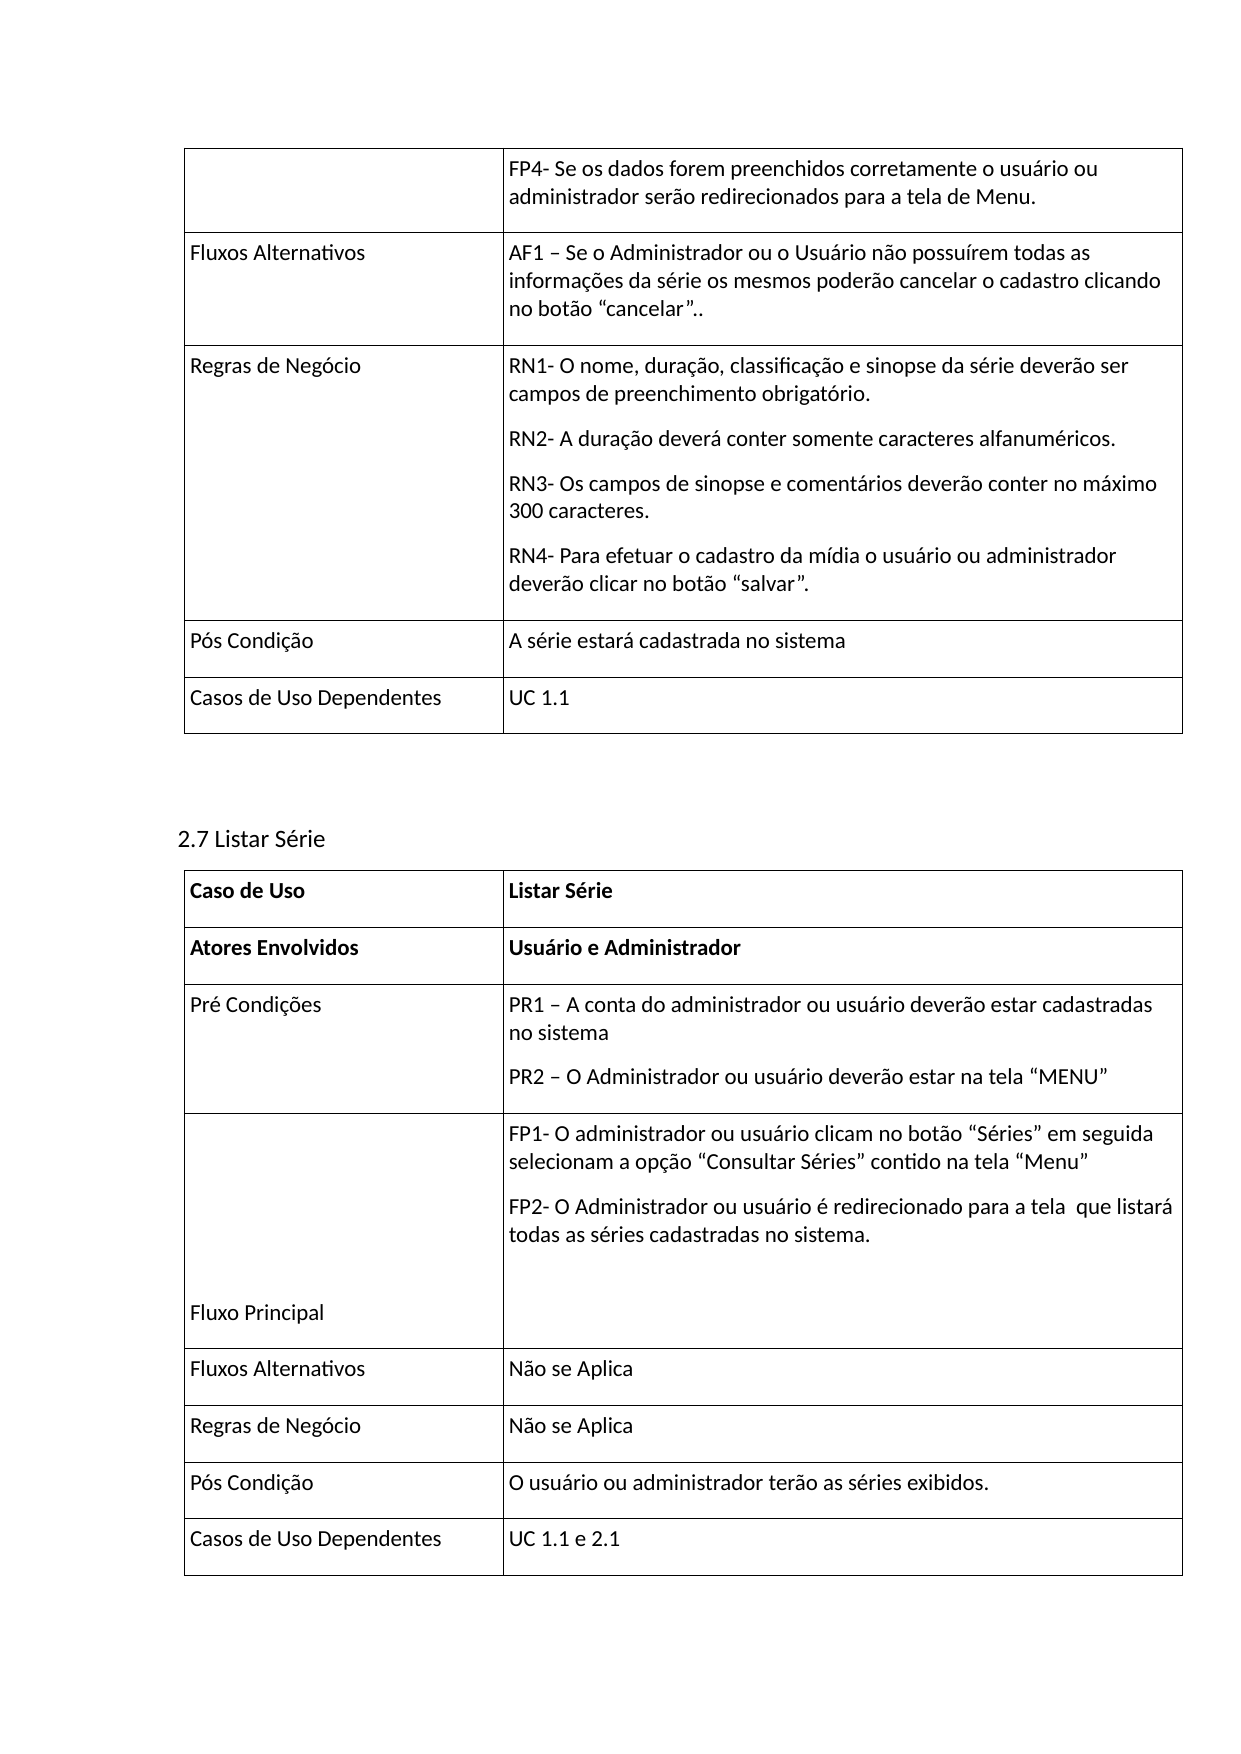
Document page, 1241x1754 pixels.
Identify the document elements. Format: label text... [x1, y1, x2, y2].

table_cell FP4- Se os dados forem preenchidos corretamente o usuário ou administrador serão redirecionados para a tela de Menu. [504, 149, 1182, 232]
table_cell Fluxos Alternativos [185, 233, 503, 345]
table_cell UC 1.1 e 2.1 [504, 1519, 1182, 1575]
table_cell Pós Condição [185, 621, 503, 676]
subtitle 2.7 Listar Série [177, 823, 1063, 853]
table_cell Regras de Negócio [185, 346, 503, 620]
table_cell AF1 – Se o Administrador ou o Usuário não possuírem todas as informações da série os mesmos poderão cancelar o cadastro clicando no botão “cancelar”.. [504, 233, 1182, 345]
table_cell O usuário ou administrador terão as séries exibidos. [504, 1463, 1182, 1518]
table_cell PR1 – A conta do administrador ou usuário deverão estar cadastradas no sistema PR2 – O Administrador ou usuário deverão estar na tela “MENU” [504, 985, 1182, 1113]
table_cell Casos de Uso Dependentes [185, 1519, 503, 1575]
table_cell UC 1.1 [504, 678, 1182, 733]
table_cell Não se Aplica [504, 1349, 1182, 1405]
table_cell Atores Envolvidos [185, 928, 503, 983]
table_cell Fluxos Alternativos [185, 1349, 503, 1405]
table_cell Não se Aplica [504, 1406, 1182, 1462]
table_header Caso de Uso [185, 871, 503, 927]
table_cell [185, 149, 503, 232]
table_cell Casos de Uso Dependentes [185, 678, 503, 733]
table_cell Fluxo Principal [185, 1114, 503, 1348]
table_cell FP1- O administrador ou usuário clicam no botão “Séries” em seguida selecionam a opção “Consultar Séries” contido na tela “Menu” FP2- O Administrador ou usuário é redirecionado para a tela que listará todas as séries cadastradas no sistema. [504, 1114, 1182, 1348]
table_cell Regras de Negócio [185, 1406, 503, 1462]
table_cell Usuário e Administrador [504, 928, 1182, 983]
table_cell Pós Condição [185, 1463, 503, 1518]
table_cell A série estará cadastrada no sistema [504, 621, 1182, 676]
table_header Listar Série [504, 871, 1182, 927]
table_cell Pré Condições [185, 985, 503, 1113]
table_cell RN1- O nome, duração, classificação e sinopse da série deverão ser campos de preenchimento obrigatório. RN2- A duração deverá conter somente caracteres alfanuméricos. RN3- Os campos de sinopse e comentários deverão conter no máximo 300 caracteres. RN4- Para efetuar o cadastro da mídia o usuário ou administrador deverão clicar no botão “salvar”. [504, 346, 1182, 620]
